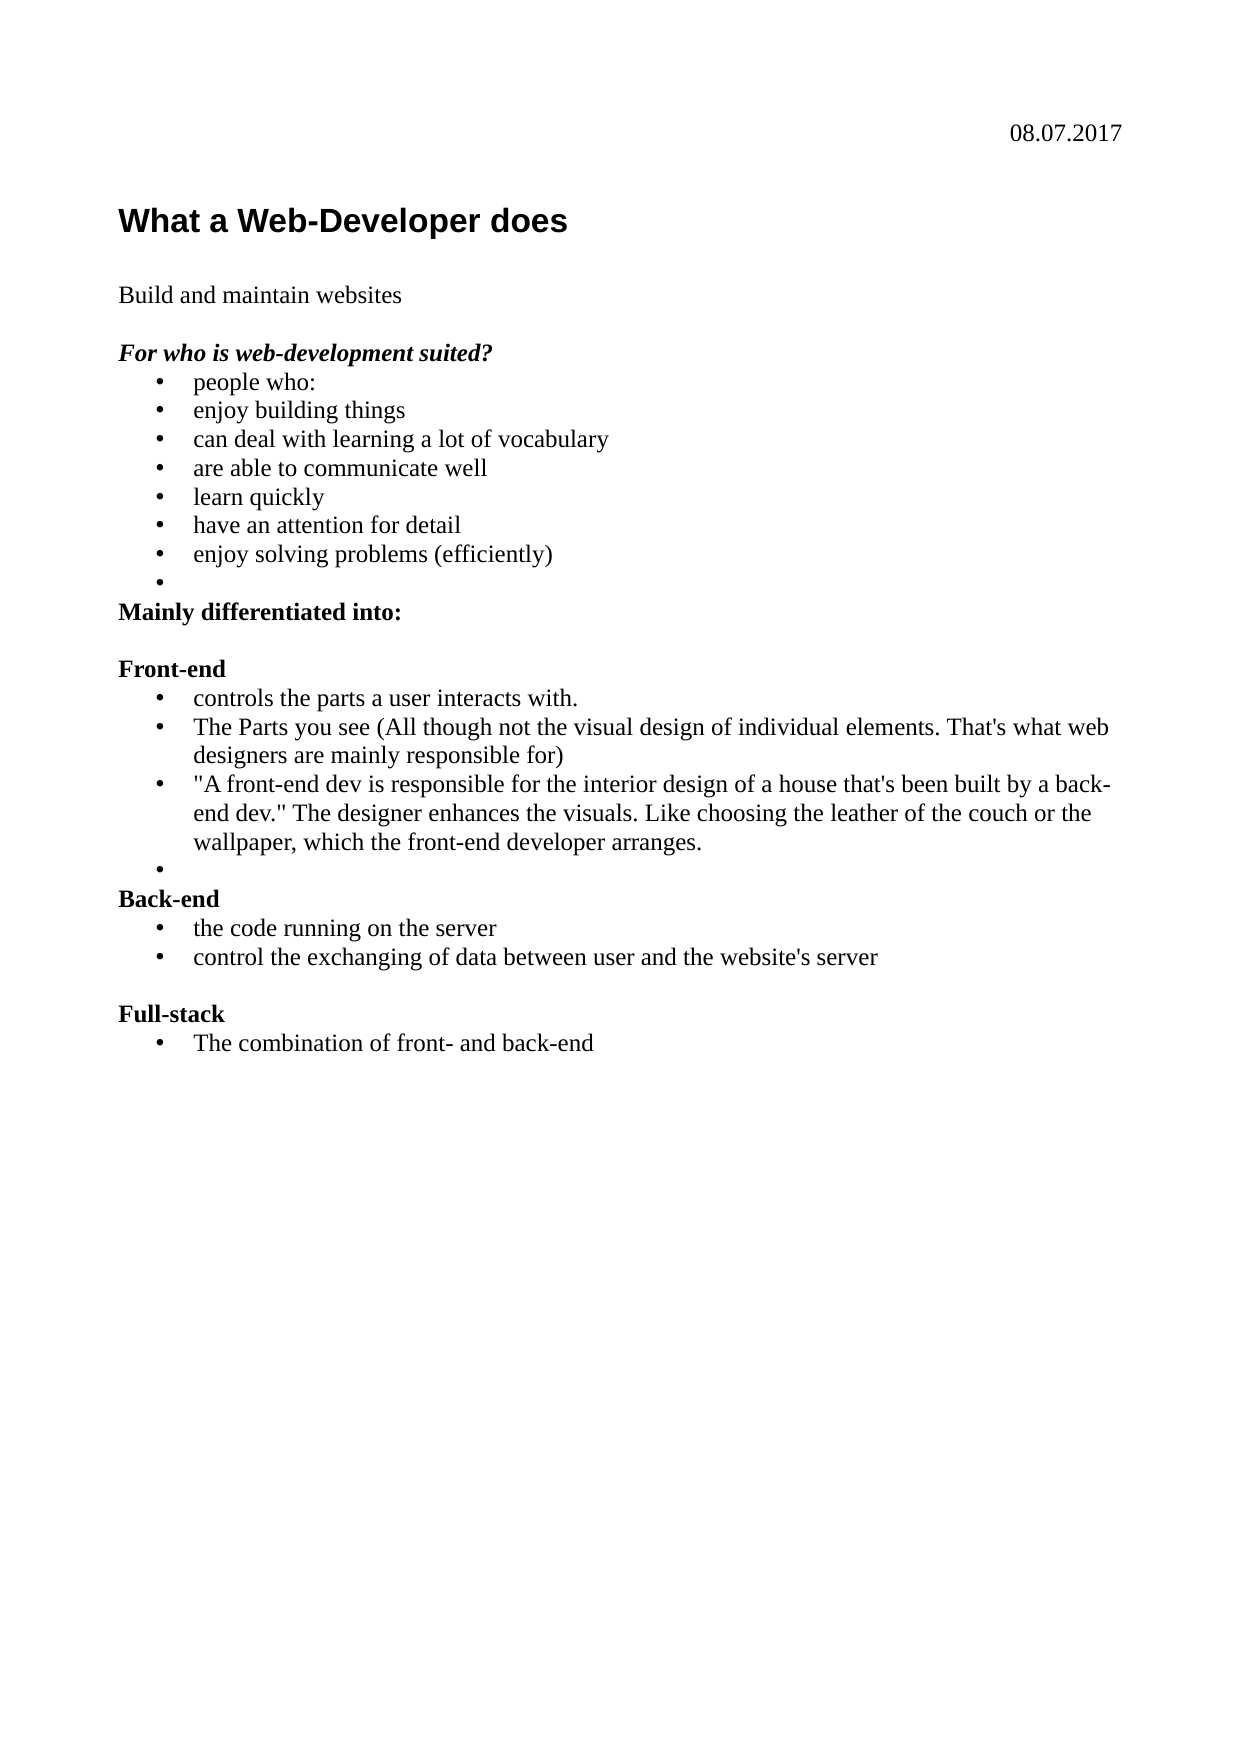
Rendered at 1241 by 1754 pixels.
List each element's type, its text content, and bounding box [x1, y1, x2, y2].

text Back-end [118, 884, 1122, 913]
list have an attention for detail [156, 511, 1122, 539]
list "A front-end dev is responsible for the interior design of a house that's been built by a back-end dev." The designer enhances the visuals. Like choosing the leather of the couch or the wallpaper, which the front-end developer arranges. [156, 769, 1122, 856]
list enjoy solving problems (efficiently) [156, 539, 1122, 568]
subtitle What a Web-Developer does [118, 201, 1122, 239]
text For who is web-development suited? [118, 338, 1122, 367]
text Build and maintain websites [118, 281, 1122, 309]
list enjoy building things [156, 396, 1122, 424]
list the code running on the server [156, 913, 1122, 942]
list are able to communicate well [156, 453, 1122, 482]
text Mainly differentiated into: [118, 597, 1122, 626]
list The combination of front- and back-end [156, 1028, 1122, 1057]
text 08.07.2017 [118, 118, 1122, 147]
list control the exchanging of data between user and the website's server [156, 942, 1122, 971]
list can deal with learning a lot of vocabulary [156, 424, 1122, 453]
text Full-stack [118, 999, 1122, 1028]
list controls the parts a user interacts with. [156, 683, 1122, 712]
list people who: [156, 367, 1122, 396]
list The Parts you see (All though not the visual design of individual elements. That's what web designers are mainly responsible for) [156, 712, 1122, 769]
text Front-end [118, 654, 1122, 683]
list learn quickly [156, 482, 1122, 511]
